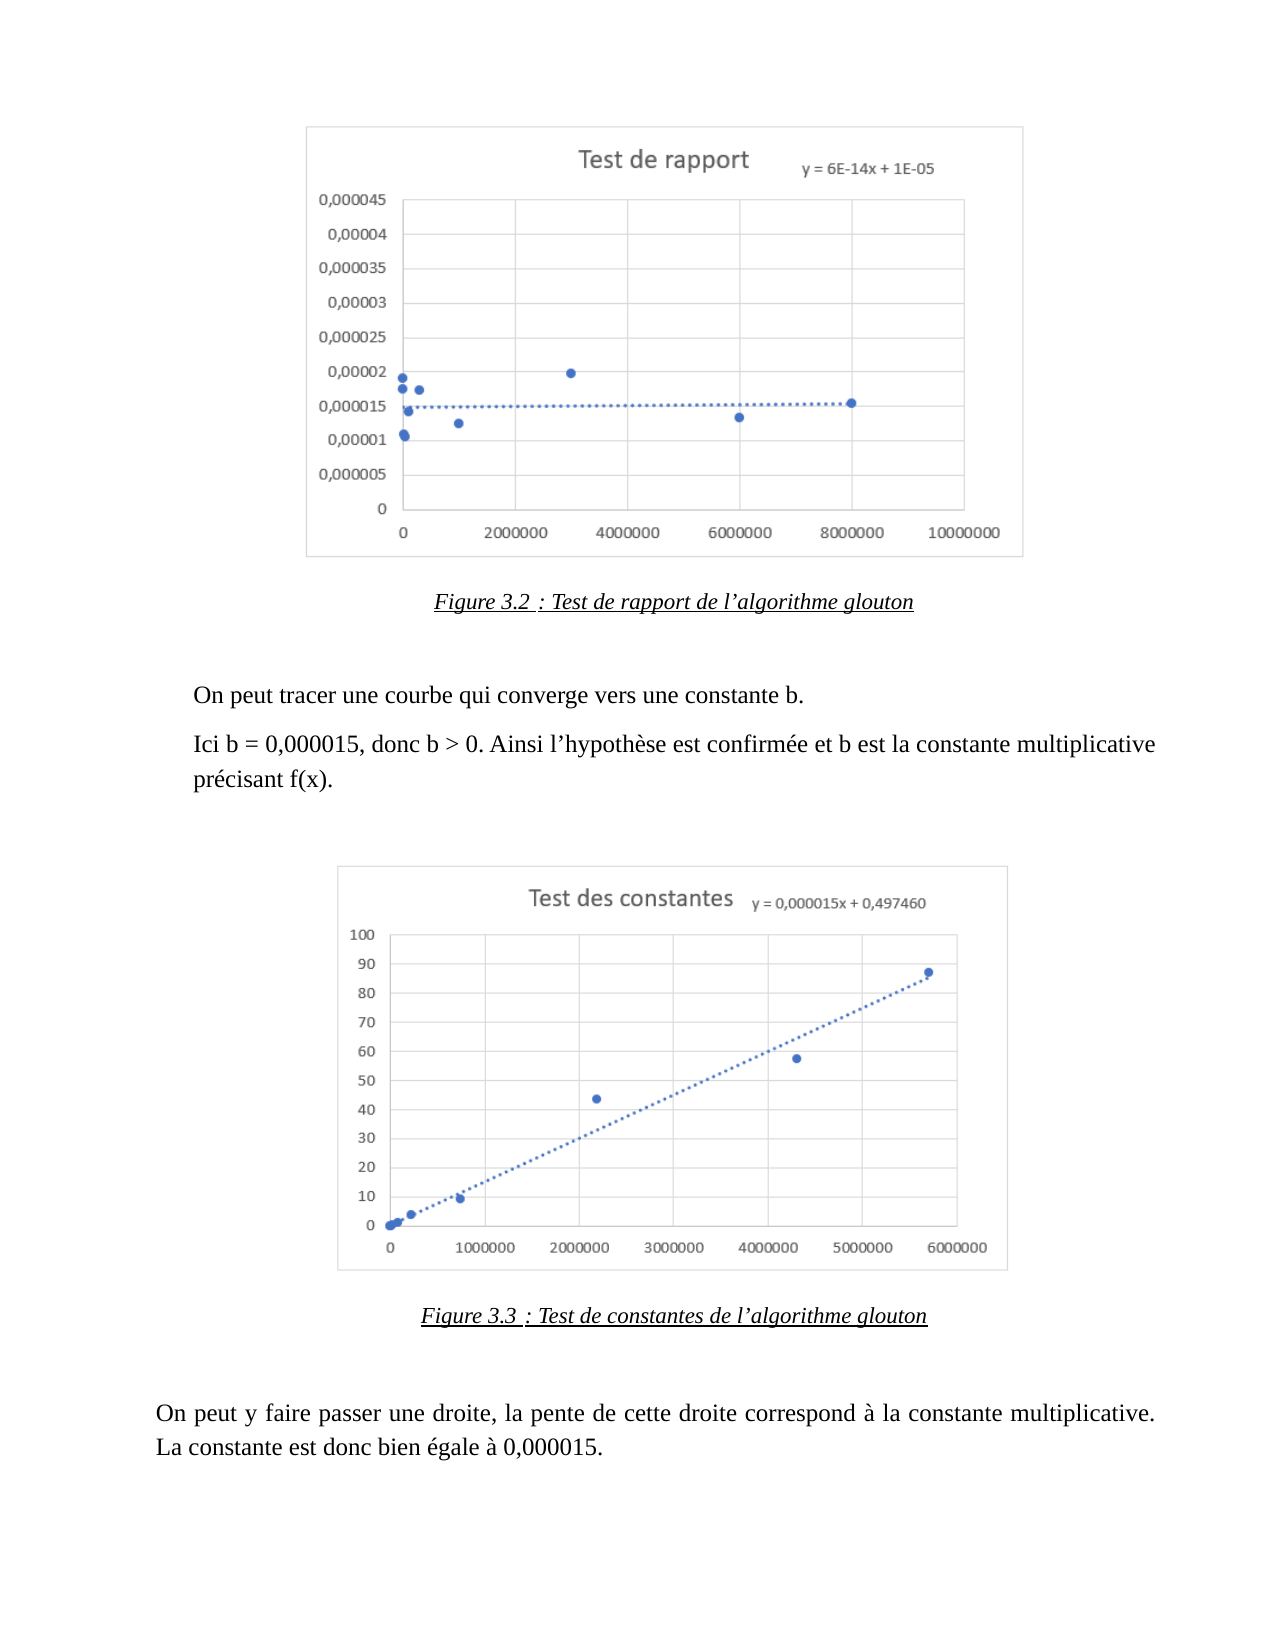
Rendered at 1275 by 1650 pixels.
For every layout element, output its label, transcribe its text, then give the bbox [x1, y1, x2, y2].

text On peut tracer une courbe qui converge vers une constante b. [193, 680, 1157, 709]
text Ici b = 0,000015, donc b > 0. Ainsi l’hypothèse est confirmée et b est la constante multiplicative précisant f(x). [193, 729, 1157, 793]
text Figure 3.2 : Test de rapport de l’algorithme glouton [193, 588, 1157, 614]
text On peut y faire passer une droite, la pente de cette droite correspond à la constante multiplicative. La constante est donc bien égale à 0,000015. [156, 1398, 1157, 1461]
text Figure 3.3 : Test de constantes de l’algorithme glouton [193, 1302, 1157, 1329]
